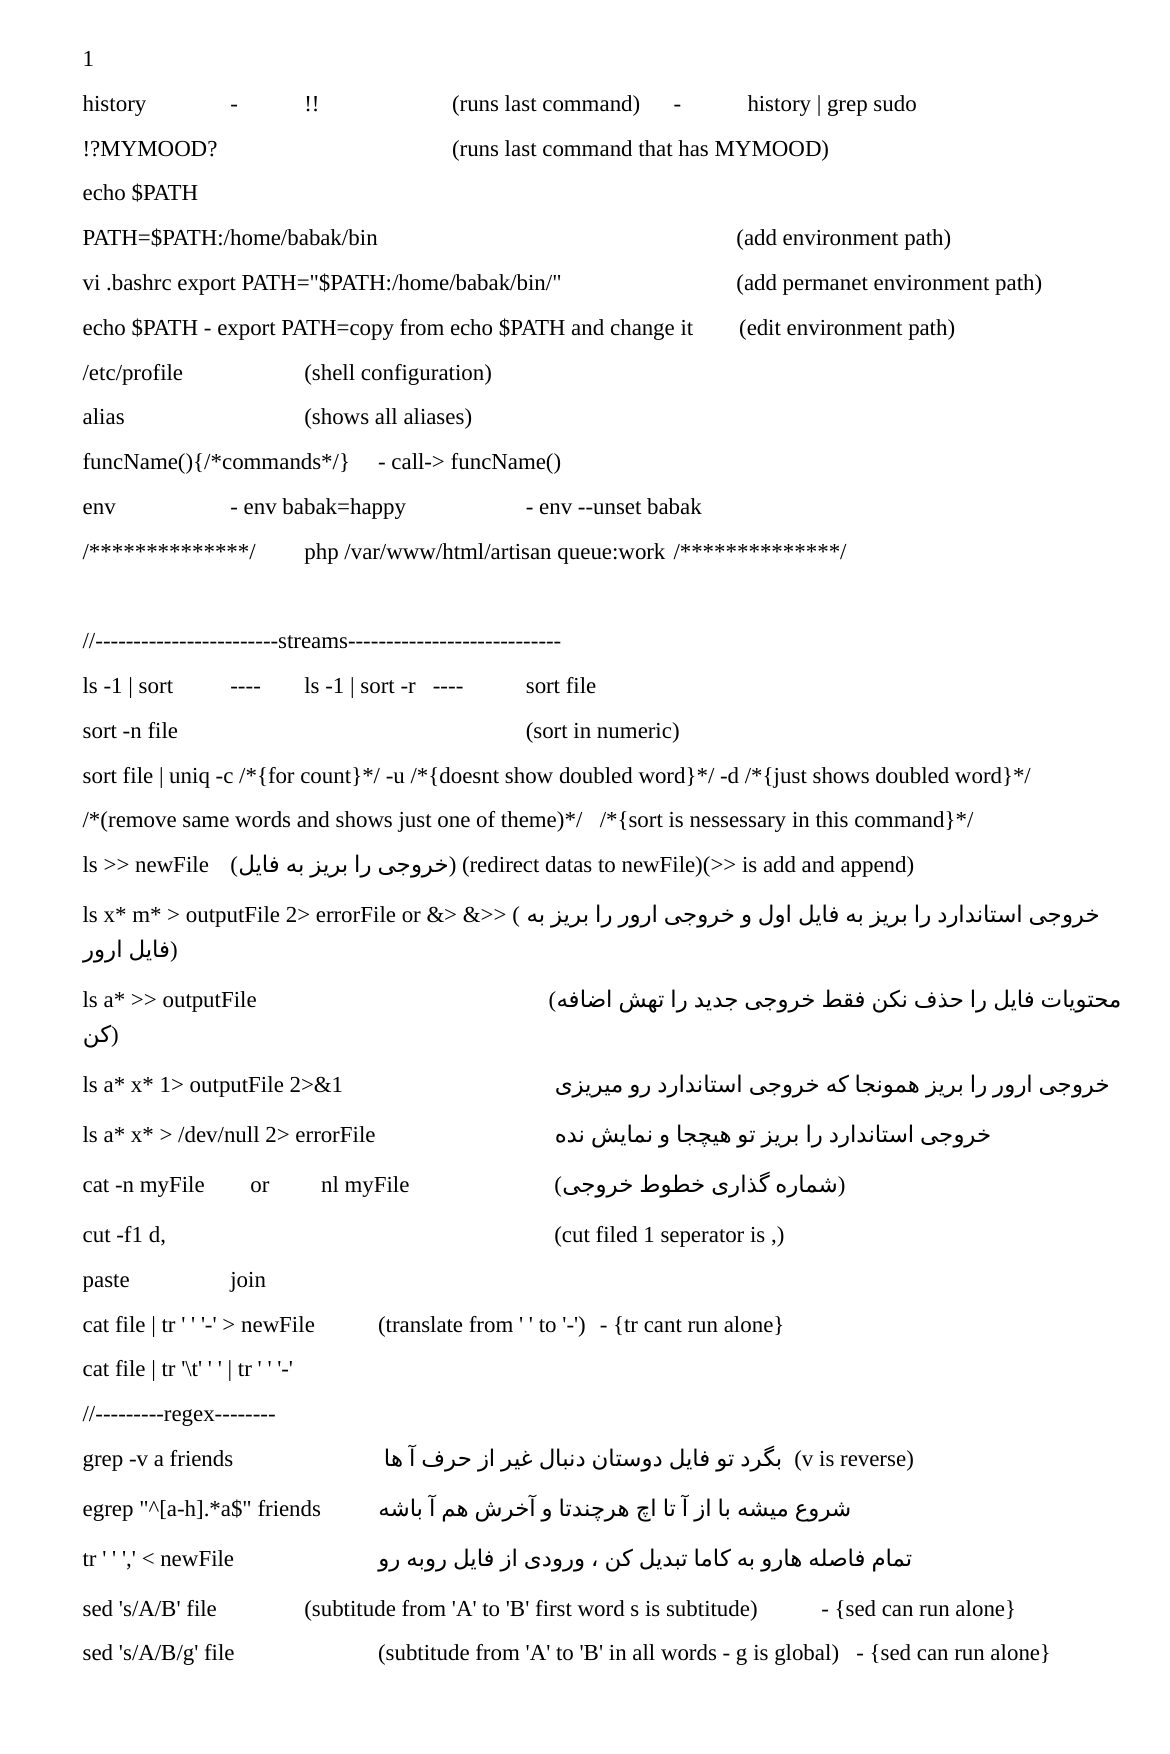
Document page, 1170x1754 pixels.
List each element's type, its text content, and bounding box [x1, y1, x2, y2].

text history - !! (runs last command) - history | grep sudo [82, 90, 1125, 116]
text sed 's/A/B' file (subtitude from 'A' to 'B' first word s is subtitude) - {sed can run alone} [82, 1595, 1125, 1621]
text funcName(){/*commands*/} - call-> funcName() [82, 448, 1125, 474]
text //---------regex-------- [82, 1400, 1125, 1427]
text //------------------------streams---------------------------- [82, 627, 1125, 654]
text alias (shows all aliases) [82, 403, 1125, 430]
text egrep "^[a-h].*a$" friends شروع میشه با از آ تا اچ هرچندتا و آخرش هم آ باشه [82, 1495, 1125, 1526]
text echo $PATH [82, 179, 1125, 206]
text ls a* x* > /dev/null 2> errorFile خروجی استاندارد را بریز تو هیچجا و نمایش نده [82, 1121, 1125, 1152]
text ls -1 | sort ---- ls -1 | sort -r ---- sort file [82, 672, 1125, 698]
text /*(remove same words and shows just one of theme)*/ /*{sort is nessessary in this command}*/ [82, 806, 1125, 833]
text PATH=$PATH:/home/babak/bin (add environment path) [82, 224, 1125, 251]
text ls >> newFile (خروجی را بریز به فایل) (redirect datas to newFile)(>> is add and append) [82, 851, 1125, 882]
text env - env babak=happy - env --unset babak [82, 493, 1125, 519]
text vi .bashrc export PATH="$PATH:/home/babak/bin/" (add permanet environment path) [82, 269, 1125, 295]
text ls a* >> outputFile (محتویات فایل را حذف نکن فقط خروجی جدید را تهش اضافه کن) [82, 986, 1125, 1052]
text ls x* m* > outputFile 2> errorFile or &> &>> (خروجی استاندارد را بریز به فایل اول و خروجی ارور را بریز به فایل ارور) [82, 901, 1125, 967]
text echo $PATH - export PATH=copy from echo $PATH and change it (edit environment path) [82, 314, 1125, 340]
text cut -f1 d, (cut filed 1 seperator is ,) [82, 1221, 1125, 1247]
text sort file | uniq -c /*{for count}*/ -u /*{doesnt show doubled word}*/ -d /*{just shows doubled word}*/ [82, 762, 1125, 788]
text sed 's/A/B/g' file (subtitude from 'A' to 'B' in all words - g is global) - {sed can run alone} [82, 1639, 1125, 1666]
text /etc/profile (shell configuration) [82, 358, 1125, 385]
text paste join [82, 1266, 1125, 1292]
text !?MYMOOD? (runs last command that has MYMOOD) [82, 134, 1125, 161]
text grep -v a friends بگرد تو فایل دوستان دنبال غیر از حرف آ ها (v is reverse) [82, 1445, 1125, 1476]
text cat file | tr '\t' ' ' | tr ' ' '-' [82, 1355, 1125, 1382]
text tr ' ' ',' < newFile تمام فاصله هارو به کاما تبدیل کن ، ورودی از فایل روبه رو [82, 1545, 1125, 1576]
text sort -n file (sort in numeric) [82, 717, 1125, 743]
text cat file | tr ' ' '-' > newFile (translate from ' ' to '-') - {tr cant run alone} [82, 1311, 1125, 1337]
text cat -n myFile or nl myFile (شماره گذاری خطوط خروجی) [82, 1171, 1125, 1202]
text ls a* x* 1> outputFile 2>&1 خروجی ارور را بریز همونجا که خروجی استاندارد رو میریزی [82, 1071, 1125, 1102]
text 1 [82, 45, 1125, 71]
text /**************/ php /var/www/html/artisan queue:work /**************/ [82, 538, 1125, 564]
